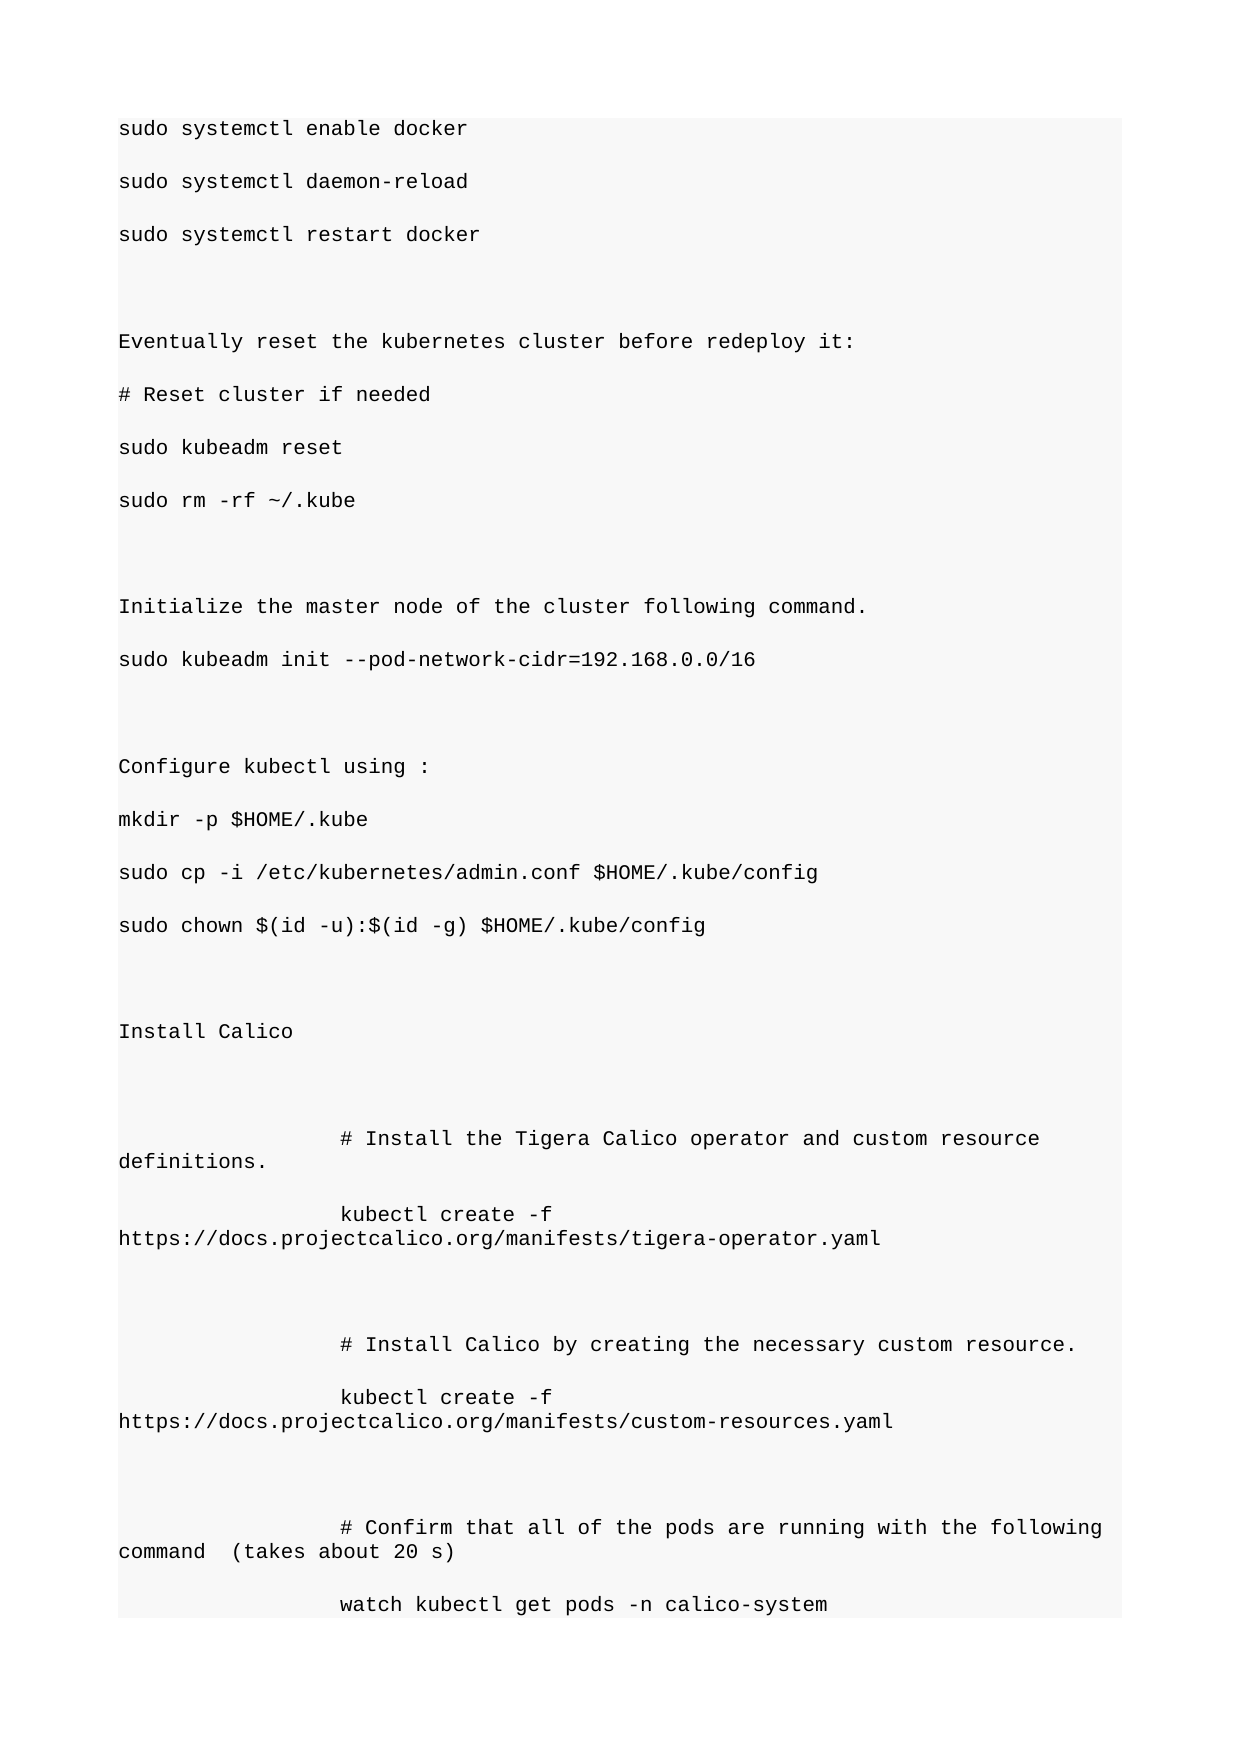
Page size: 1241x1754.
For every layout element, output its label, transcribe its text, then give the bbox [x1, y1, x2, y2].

text sudo cp -i /etc/kubernetes/admin.conf $HOME/.kube/config [118, 862, 1122, 886]
text sudo chown $(id -u):$(id -g) $HOME/.kube/config [118, 915, 1122, 939]
text # Reset cluster if needed [118, 384, 1122, 407]
text sudo rm -rf ~/.kube [118, 490, 1122, 514]
text Initialize the master node of the cluster following command. [118, 596, 1122, 620]
text Eventually reset the kubernetes cluster before redeploy it: [118, 331, 1122, 354]
text sudo systemctl daemon-reload [118, 171, 1122, 195]
text sudo systemctl restart docker [118, 224, 1122, 248]
text sudo systemctl enable docker [118, 118, 1122, 142]
text kubectl create -f https://docs.projectcalico.org/manifests/tigera-operator.yaml [118, 1204, 1122, 1252]
text Install Calico [118, 1021, 1122, 1045]
text # Confirm that all of the pods are running with the following command (takes about 20 s) [118, 1517, 1122, 1564]
text Configure kubectl using : [118, 756, 1122, 779]
text # Install Calico by creating the necessary custom resource. [118, 1334, 1122, 1358]
text # Install the Tigera Calico operator and custom resource definitions. [118, 1127, 1122, 1175]
text kubectl create -f https://docs.projectcalico.org/manifests/custom-resources.yaml [118, 1387, 1122, 1434]
text watch kubectl get pods -n calico-system [118, 1594, 1122, 1618]
text sudo kubeadm init --pod-network-cidr=192.168.0.0/16 [118, 649, 1122, 673]
text mkdir -p $HOME/.kube [118, 809, 1122, 832]
text sudo kubeadm reset [118, 437, 1122, 461]
